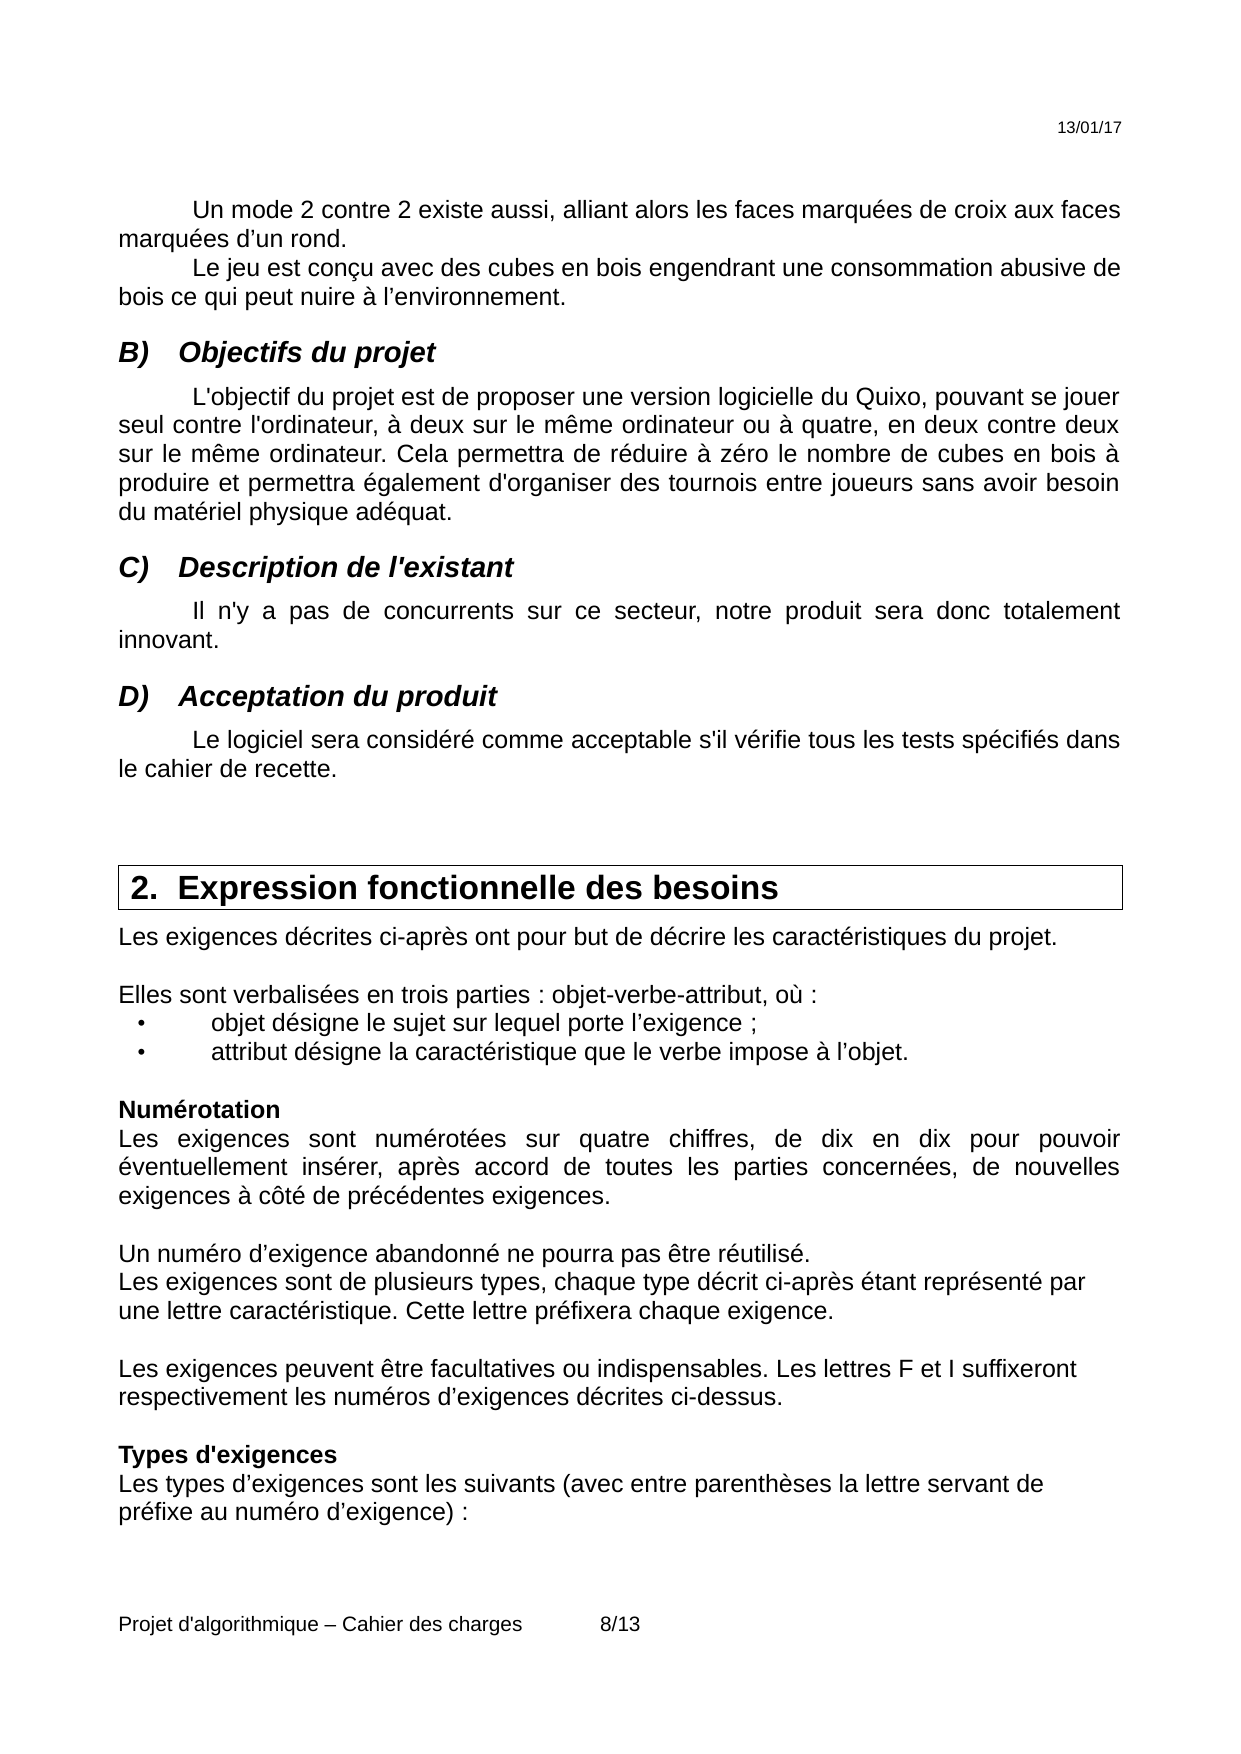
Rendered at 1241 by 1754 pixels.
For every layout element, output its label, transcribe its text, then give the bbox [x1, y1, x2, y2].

text Un mode 2 contre 2 existe aussi, alliant alors les faces marquées de croix aux faces marquées d’un rond. [118, 196, 1122, 253]
text Le jeu est conçu avec des cubes en bois engendrant une consommation abusive de bois ce qui peut nuire à l’environnement. [118, 253, 1122, 311]
text Les exigences sont numérotées sur quatre chiffres, de dix en dix pour pouvoir éventuellement insérer, après accord de toutes les parties concernées, de nouvelles exigences à côté de précédentes exigences. [118, 1123, 1122, 1210]
subtitle Objectifs du projet [118, 336, 1122, 369]
text Elles sont verbalisées en trois parties : objet-verbe-attribut, où : [118, 979, 1122, 1008]
text Il n'y a pas de concurrents sur ce secteur, notre produit sera donc totalement innovant. [118, 596, 1122, 654]
text Numérotation [118, 1095, 1122, 1123]
text Les types d’exigences sont les suivants (avec entre parenthèses la lettre servant de préfixe au numéro d’exigence) : [118, 1468, 1122, 1526]
subtitle Description de l'existant [118, 550, 1122, 584]
subtitle Acceptation du produit [118, 679, 1122, 712]
subtitle Expression fonctionnelle des besoins [119, 866, 1122, 909]
list objet désigne le sujet sur lequel porte l’exigence ; [137, 1008, 1122, 1037]
text Types d'exigences [118, 1440, 1122, 1468]
text Un numéro d’exigence abandonné ne pourra pas être réutilisé. [118, 1238, 1122, 1267]
text Les exigences décrites ci-après ont pour but de décrire les caractéristiques du projet. [118, 922, 1122, 951]
text Les exigences peuvent être facultatives ou indispensables. Les lettres F et I suffixeront respectivement les numéros d’exigences décrites ci-dessus. [118, 1353, 1122, 1411]
list attribut désigne la caractéristique que le verbe impose à l’objet. [137, 1037, 1122, 1066]
text L'objectif du projet est de proposer une version logicielle du Quixo, pouvant se jouer seul contre l'ordinateur, à deux sur le même ordinateur ou à quatre, en deux contre deux sur le même ordinateur. Cela permettra de réduire à zéro le nombre de cubes en bois à produire et permettra également d'organiser des tournois entre joueurs sans avoir besoin du matériel physique adéquat. [118, 382, 1122, 525]
text Les exigences sont de plusieurs types, chaque type décrit ci-après étant représenté par une lettre caractéristique. Cette lettre préfixera chaque exigence. [118, 1267, 1122, 1325]
text Le logiciel sera considéré comme acceptable s'il vérifie tous les tests spécifiés dans le cahier de recette. [118, 725, 1122, 782]
